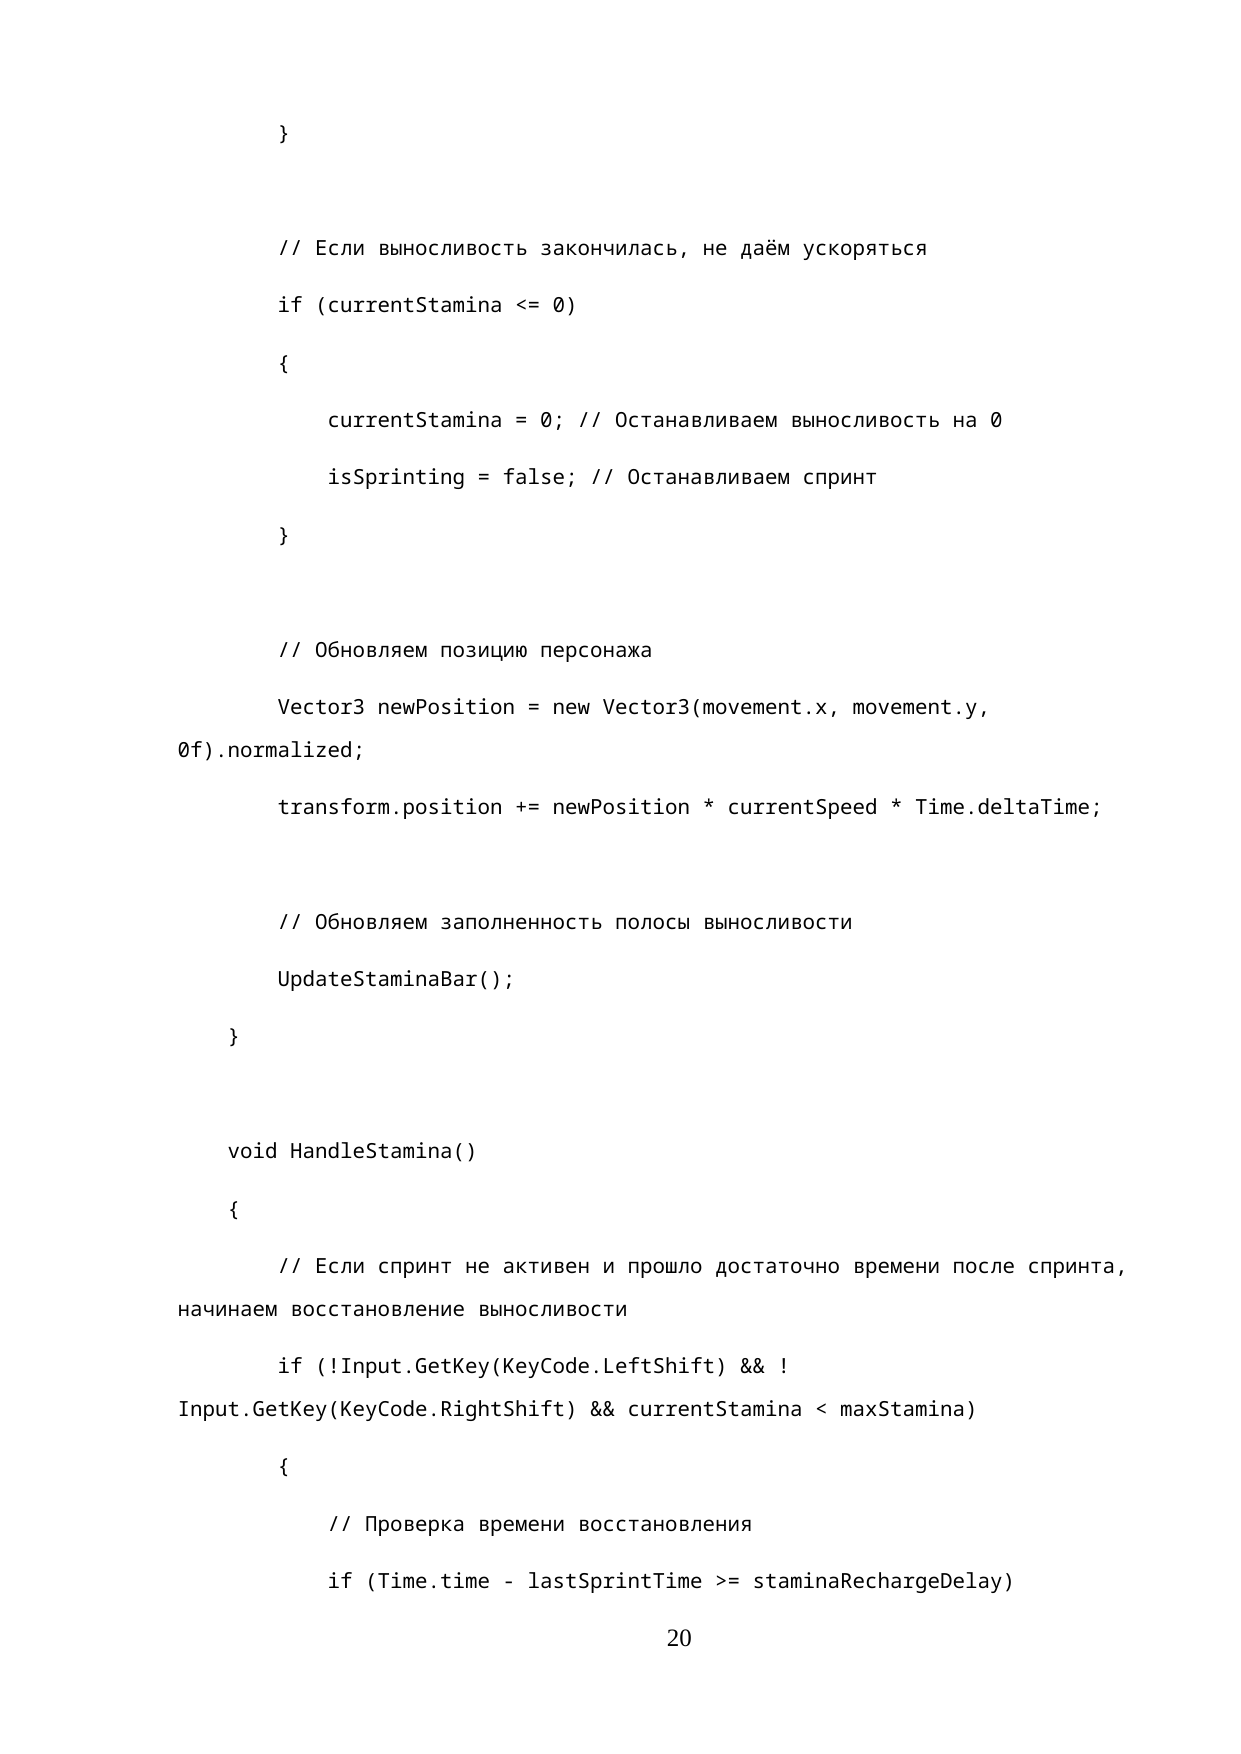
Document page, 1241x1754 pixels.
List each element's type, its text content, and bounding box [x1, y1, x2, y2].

text // Если спринт не активен и прошло достаточно времени после спринта, начинаем восстановление выносливости [177, 1251, 1181, 1322]
text isSprinting = false; // Останавливаем спринт [177, 462, 1181, 491]
text if (currentStamina <= 0) [177, 290, 1181, 319]
text { [177, 1451, 1181, 1480]
text } [177, 1022, 1181, 1050]
text void HandleStamina() [177, 1136, 1181, 1165]
text if (Time.time - lastSprintTime >= staminaRechargeDelay) [177, 1566, 1181, 1594]
text } [177, 118, 1181, 147]
text { [177, 348, 1181, 376]
text // Если выносливость закончилась, не даём ускоряться [177, 233, 1181, 261]
text transform.position += newPosition * currentSpeed * Time.deltaTime; [177, 792, 1181, 821]
text currentStamina = 0; // Останавливаем выносливость на 0 [177, 405, 1181, 433]
text { [177, 1194, 1181, 1222]
text // Обновляем заполненность полосы выносливости [177, 907, 1181, 935]
text UpdateStaminaBar(); [177, 964, 1181, 993]
text // Обновляем позицию персонажа [177, 635, 1181, 663]
text } [177, 520, 1181, 548]
text Vector3 newPosition = new Vector3(movement.x, movement.y, 0f).normalized; [177, 692, 1181, 763]
text if (!Input.GetKey(KeyCode.LeftShift) && !Input.GetKey(KeyCode.RightShift) && currentStamina < maxStamina) [177, 1351, 1181, 1422]
text // Проверка времени восстановления [177, 1509, 1181, 1537]
